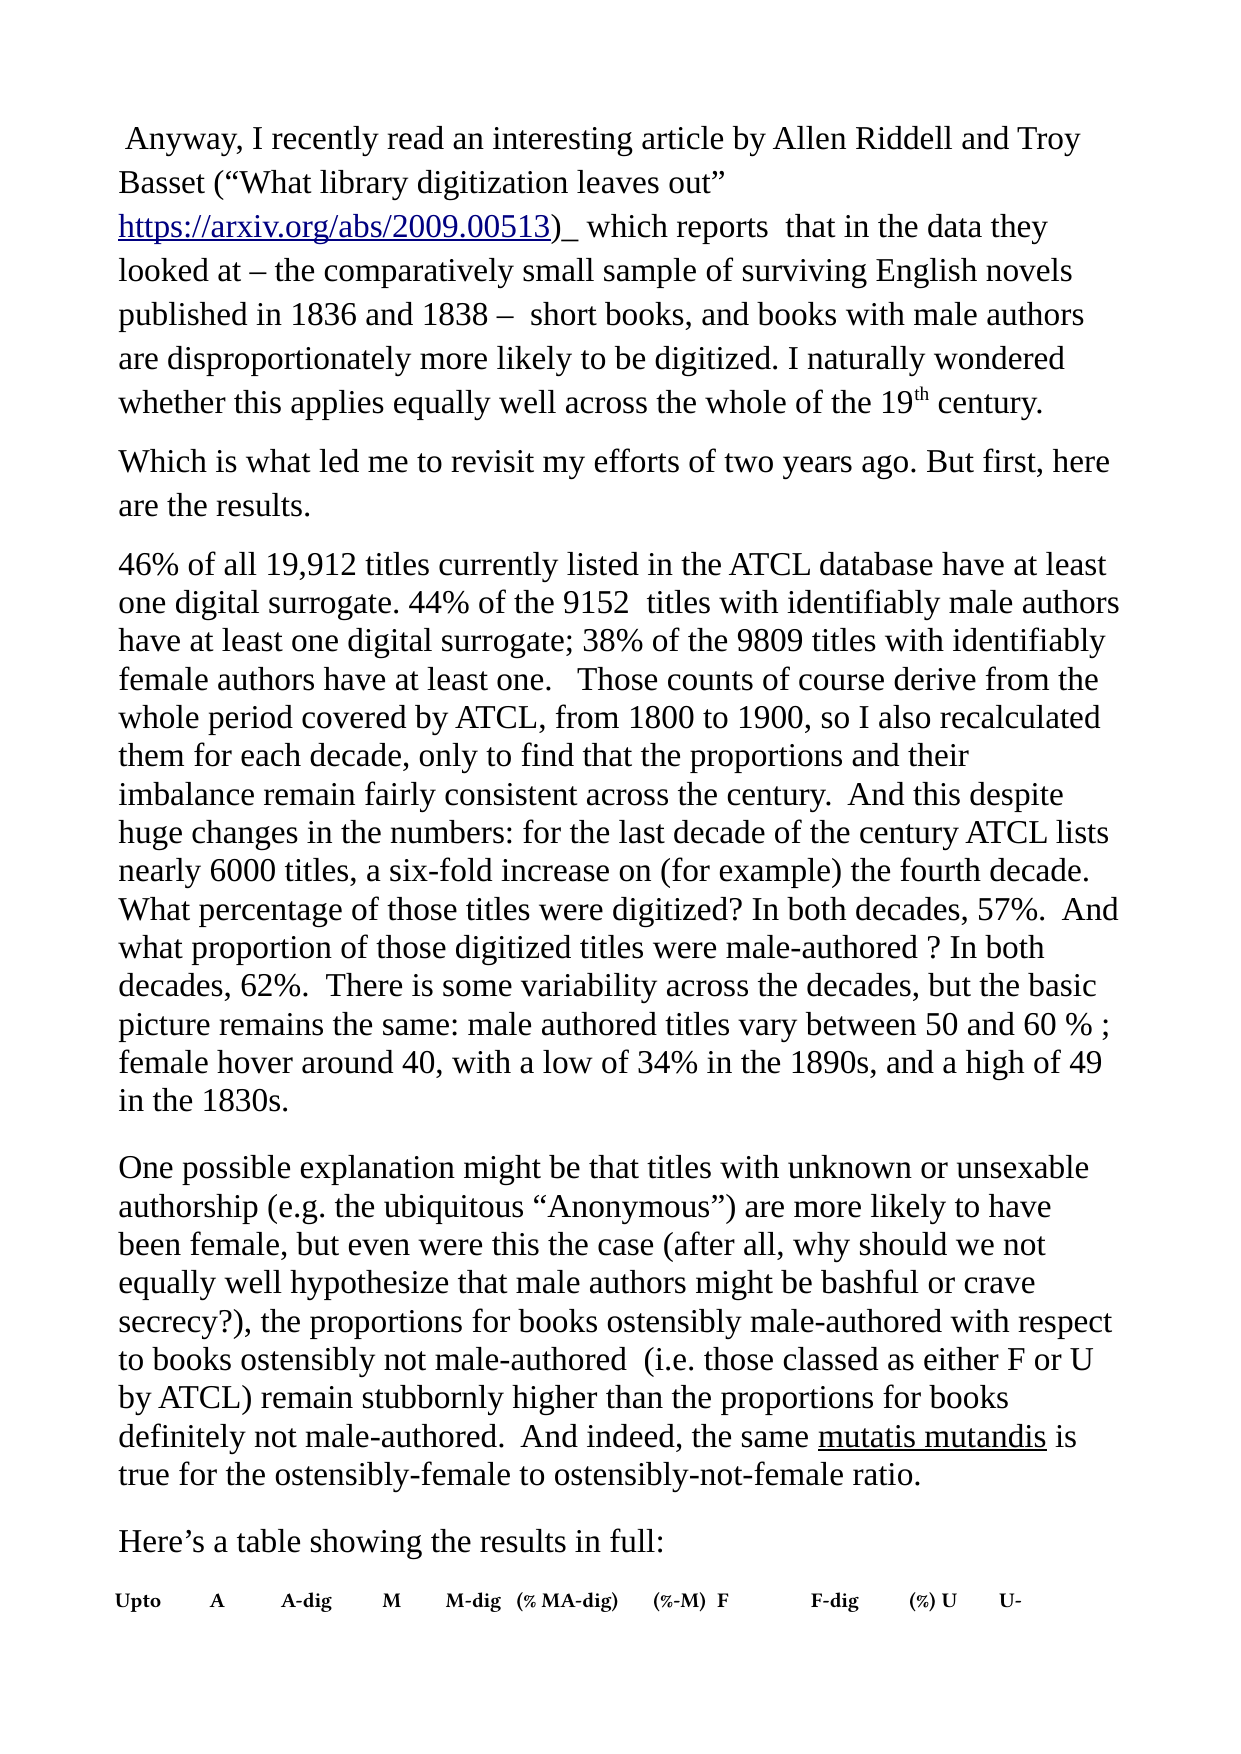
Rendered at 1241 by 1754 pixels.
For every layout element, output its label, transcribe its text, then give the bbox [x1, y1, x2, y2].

text Here’s a table showing the results in full: [118, 1521, 1122, 1560]
text Anyway, I recently read an interesting article by Allen Riddell and Troy Basset (“What library digitization leaves out” https://arxiv.org/abs/2009.00513)_ which reports that in the data they looked at – the comparatively small sample of surviving English novels published in 1836 and 1838 – short books, and books with male authors are disproportionately more likely to be digitized. I naturally wondered whether this applies equally well across the whole of the 19th century. [118, 118, 1122, 421]
table_header (%-M) [626, 1589, 709, 1617]
table_header U- [996, 1589, 1049, 1617]
text Which is what led me to revisit my efforts of two years ago. But first, here are the results. [118, 441, 1122, 523]
table_header M [374, 1589, 437, 1617]
table_header U [939, 1589, 996, 1617]
text 46% of all 19,912 titles currently listed in the ATCL database have at least one digital surrogate. 44% of the 9152 titles with identifiably male authors have at least one digital surrogate; 38% of the 9809 titles with identifiably female authors have at least one. Those counts of course derive from the whole period covered by ATCL, from 1800 to 1900, so I also recalculated them for each decade, only to find that the proportions and their imbalance remain fairly consistent across the century. And this despite huge changes in the numbers: for the last decade of the century ATCL lists nearly 6000 titles, a six-fold increase on (for example) the fourth decade. What percentage of those titles were digitized? In both decades, 57%. And what proportion of those digitized titles were male-authored ? In both decades, 62%. There is some variability across the decades, but the basic picture remains the same: male authored titles vary between 50 and 60 % ; female hover around 40, with a low of 34% in the 1890s, and a high of 49 in the 1830s. [118, 544, 1122, 1119]
table_header F-dig [803, 1589, 868, 1617]
table_header [1049, 1589, 1170, 1617]
table_header (%) [868, 1589, 938, 1617]
table_header F [709, 1589, 802, 1617]
text One possible explanation might be that titles with unknown or unsexable authorship (e.g. the ubiquitous “Anonymous”) are more likely to have been female, but even were this the case (after all, why should we not equally well hypothesize that male authors might be bashful or crave secrecy?), the proportions for books ostensibly male-authored with respect to books ostensibly not male-authored (i.e. those classed as either F or U by ATCL) remain stubbornly higher than the proportions for books definitely not male-authored. And indeed, the same mutatis mutandis is true for the ostensibly-female to ostensibly-not-female ratio. [118, 1148, 1122, 1493]
table_header A [201, 1589, 277, 1617]
table_header Upto [112, 1589, 201, 1617]
table_header M-dig [437, 1589, 513, 1617]
table_header (% MA-dig) [513, 1589, 626, 1617]
table_header A-dig [278, 1589, 371, 1617]
